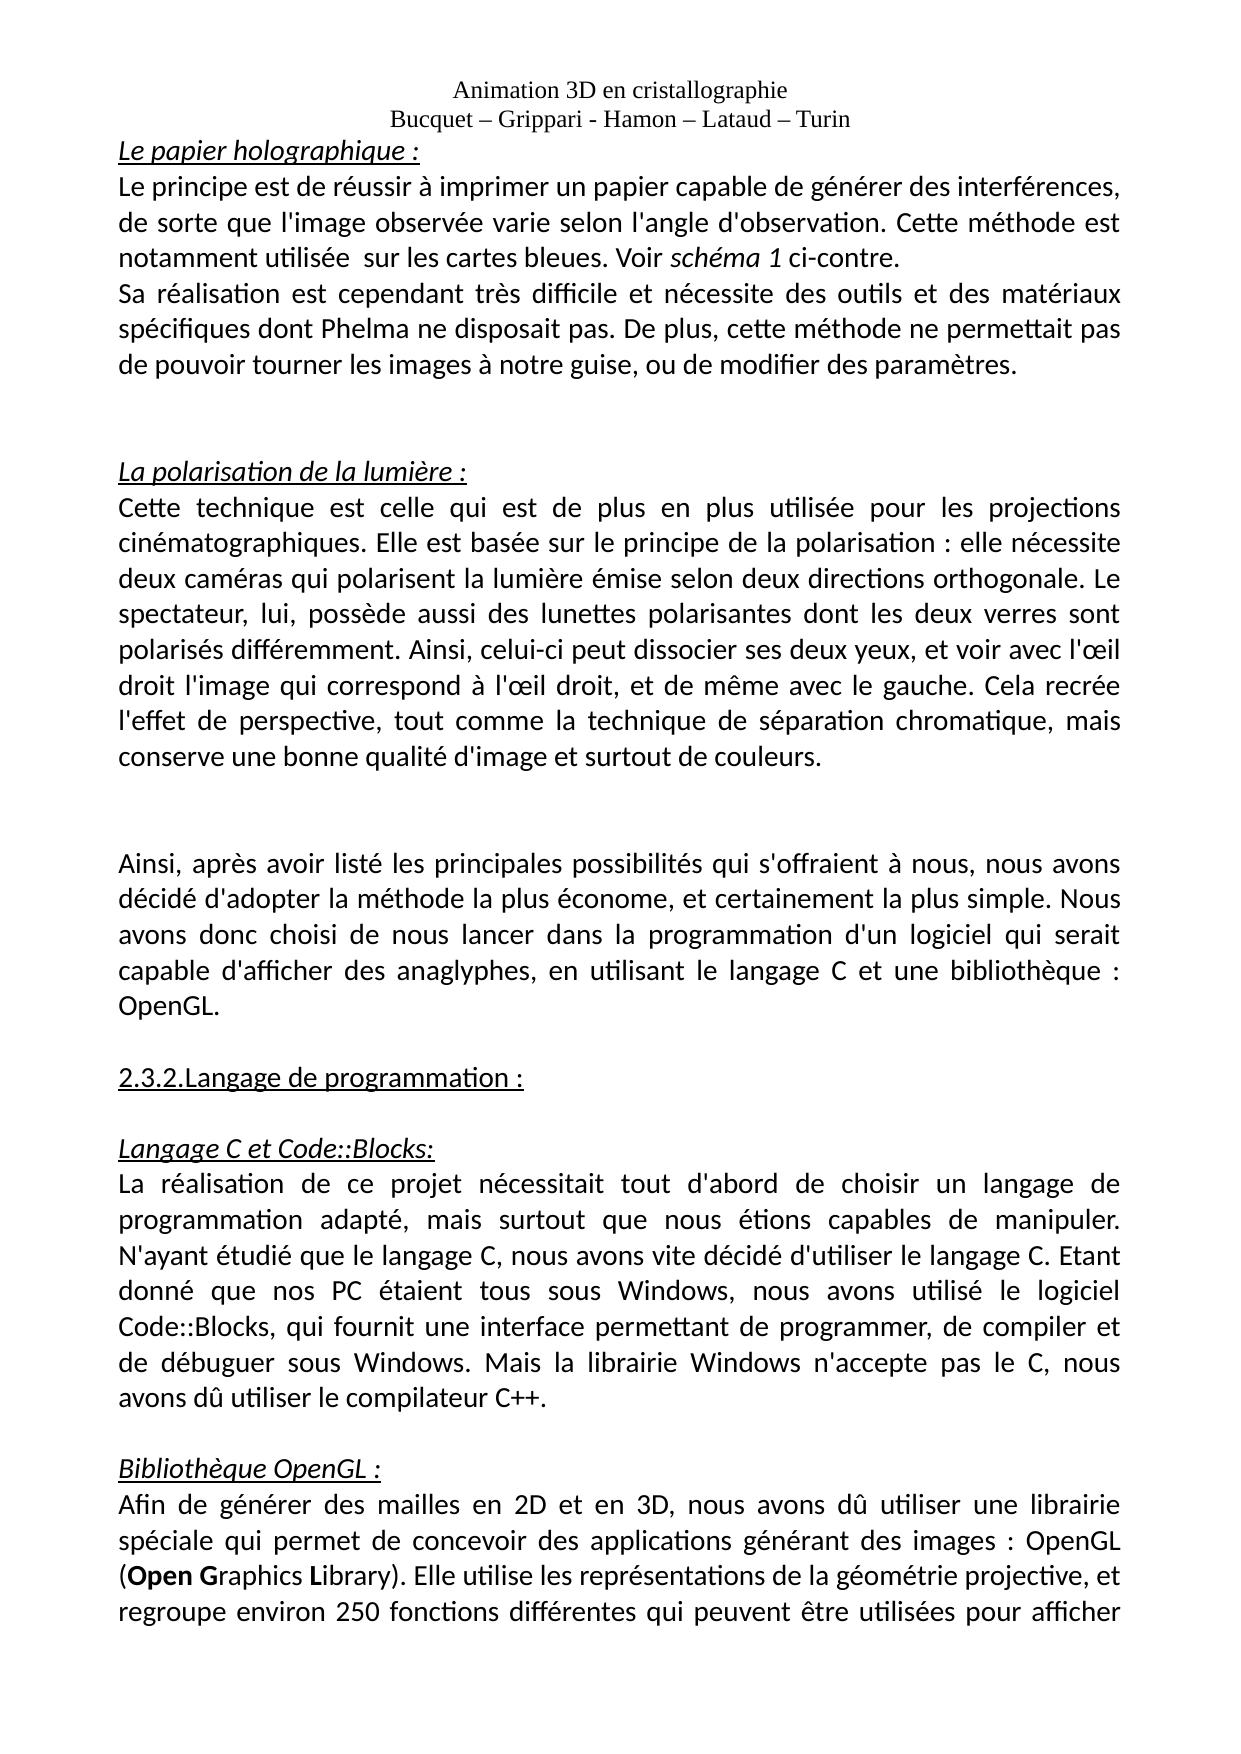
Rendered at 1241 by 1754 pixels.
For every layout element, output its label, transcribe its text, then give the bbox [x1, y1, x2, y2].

text Ainsi, après avoir listé les principales possibilités qui s'offraient à nous, nous avons décidé d'adopter la méthode la plus économe, et certainement la plus simple. Nous avons donc choisi de nous lancer dans la programmation d'un logiciel qui serait capable d'afficher des anaglyphes, en utilisant le langage C et une bibliothèque : OpenGL. [118, 845, 1122, 1023]
text Le papier holographique : [118, 132, 1122, 168]
text Cette technique est celle qui est de plus en plus utilisée pour les projections cinématographiques. Elle est basée sur le principe de la polarisation : elle nécessite deux caméras qui polarisent la lumière émise selon deux directions orthogonale. Le spectateur, lui, possède aussi des lunettes polarisantes dont les deux verres sont polarisés différemment. Ainsi, celui-ci peut dissocier ses deux yeux, et voir avec l'œil droit l'image qui correspond à l'œil droit, et de même avec le gauche. Cela recrée l'effet de perspective, tout comme la technique de séparation chromatique, mais conserve une bonne qualité d'image et surtout de couleurs. [118, 489, 1122, 774]
text Bibliothèque OpenGL : [118, 1451, 1122, 1486]
text Langage C et Code::Blocks: [118, 1130, 1122, 1166]
text Sa réalisation est cependant très difficile et nécessite des outils et des matériaux spécifiques dont Phelma ne disposait pas. De plus, cette méthode ne permettait pas de pouvoir tourner les images à notre guise, ou de modifier des paramètres. [118, 275, 1122, 382]
list Langage de programmation : [118, 1059, 1122, 1094]
text La polarisation de la lumière : [118, 453, 1122, 489]
text Afin de générer des mailles en 2D et en 3D, nous avons dû utiliser une librairie spéciale qui permet de concevoir des applications générant des images : OpenGL (Open Graphics Library). Elle utilise les représentations de la géométrie projective, et regroupe environ 250 fonctions différentes qui peuvent être utilisées pour afficher [118, 1486, 1122, 1629]
text La réalisation de ce projet nécessitait tout d'abord de choisir un langage de programmation adapté, mais surtout que nous étions capables de manipuler. N'ayant étudié que le langage C, nous avons vite décidé d'utiliser le langage C. Etant donné que nos PC étaient tous sous Windows, nous avons utilisé le logiciel Code::Blocks, qui fournit une interface permettant de programmer, de compiler et de débuguer sous Windows. Mais la librairie Windows n'accepte pas le C, nous avons dû utiliser le compilateur C++. [118, 1166, 1122, 1415]
text Le principe est de réussir à imprimer un papier capable de générer des interférences, de sorte que l'image observée varie selon l'angle d'observation. Cette méthode est notamment utilisée sur les cartes bleues. Voir schéma 1 ci-contre. [118, 168, 1122, 275]
